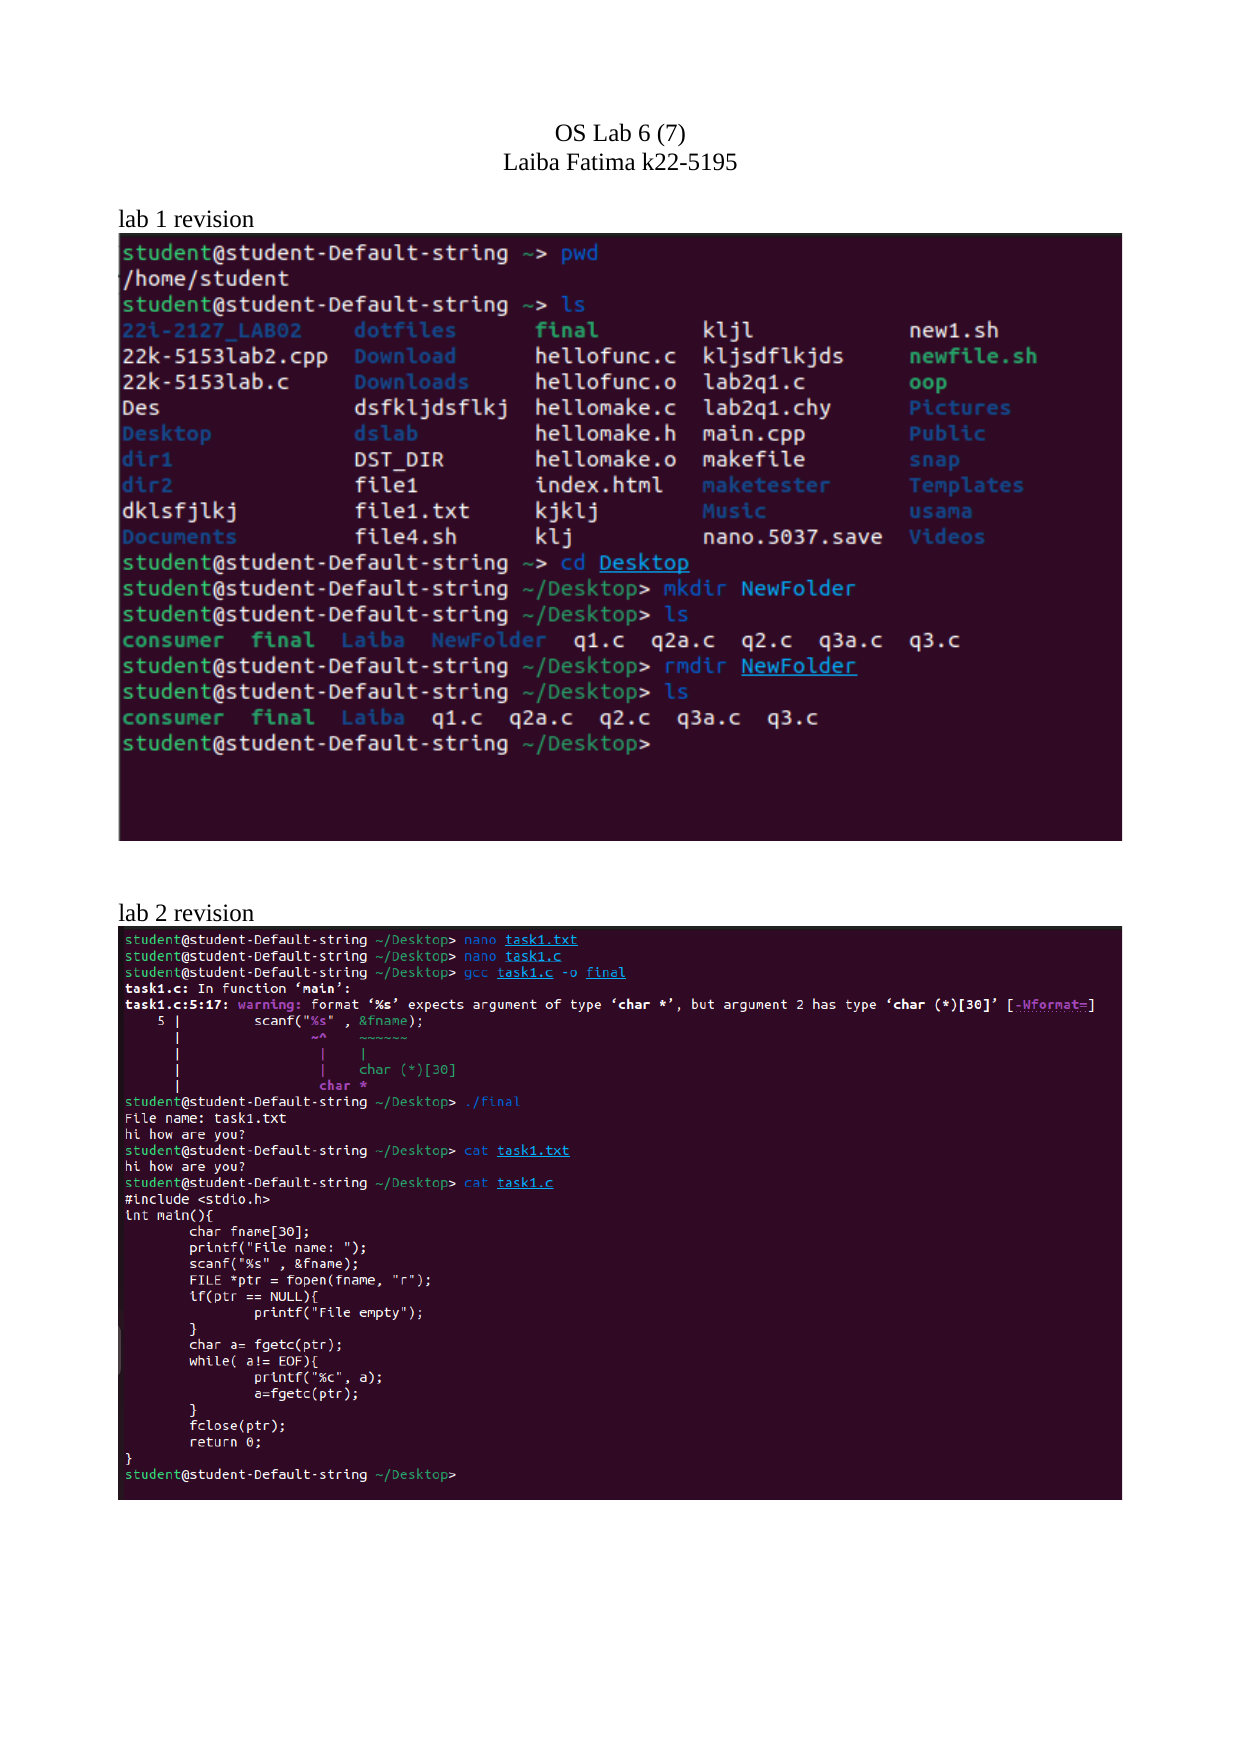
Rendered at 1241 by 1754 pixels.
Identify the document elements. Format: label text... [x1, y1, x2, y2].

text OS Lab 6 (7) [118, 118, 1122, 147]
text lab 1 revision [118, 204, 1122, 233]
text lab 2 revision [118, 898, 1122, 926]
text Laiba Fatima k22-5195 [118, 147, 1122, 176]
picture [118, 233, 1123, 841]
picture [118, 926, 1123, 1500]
